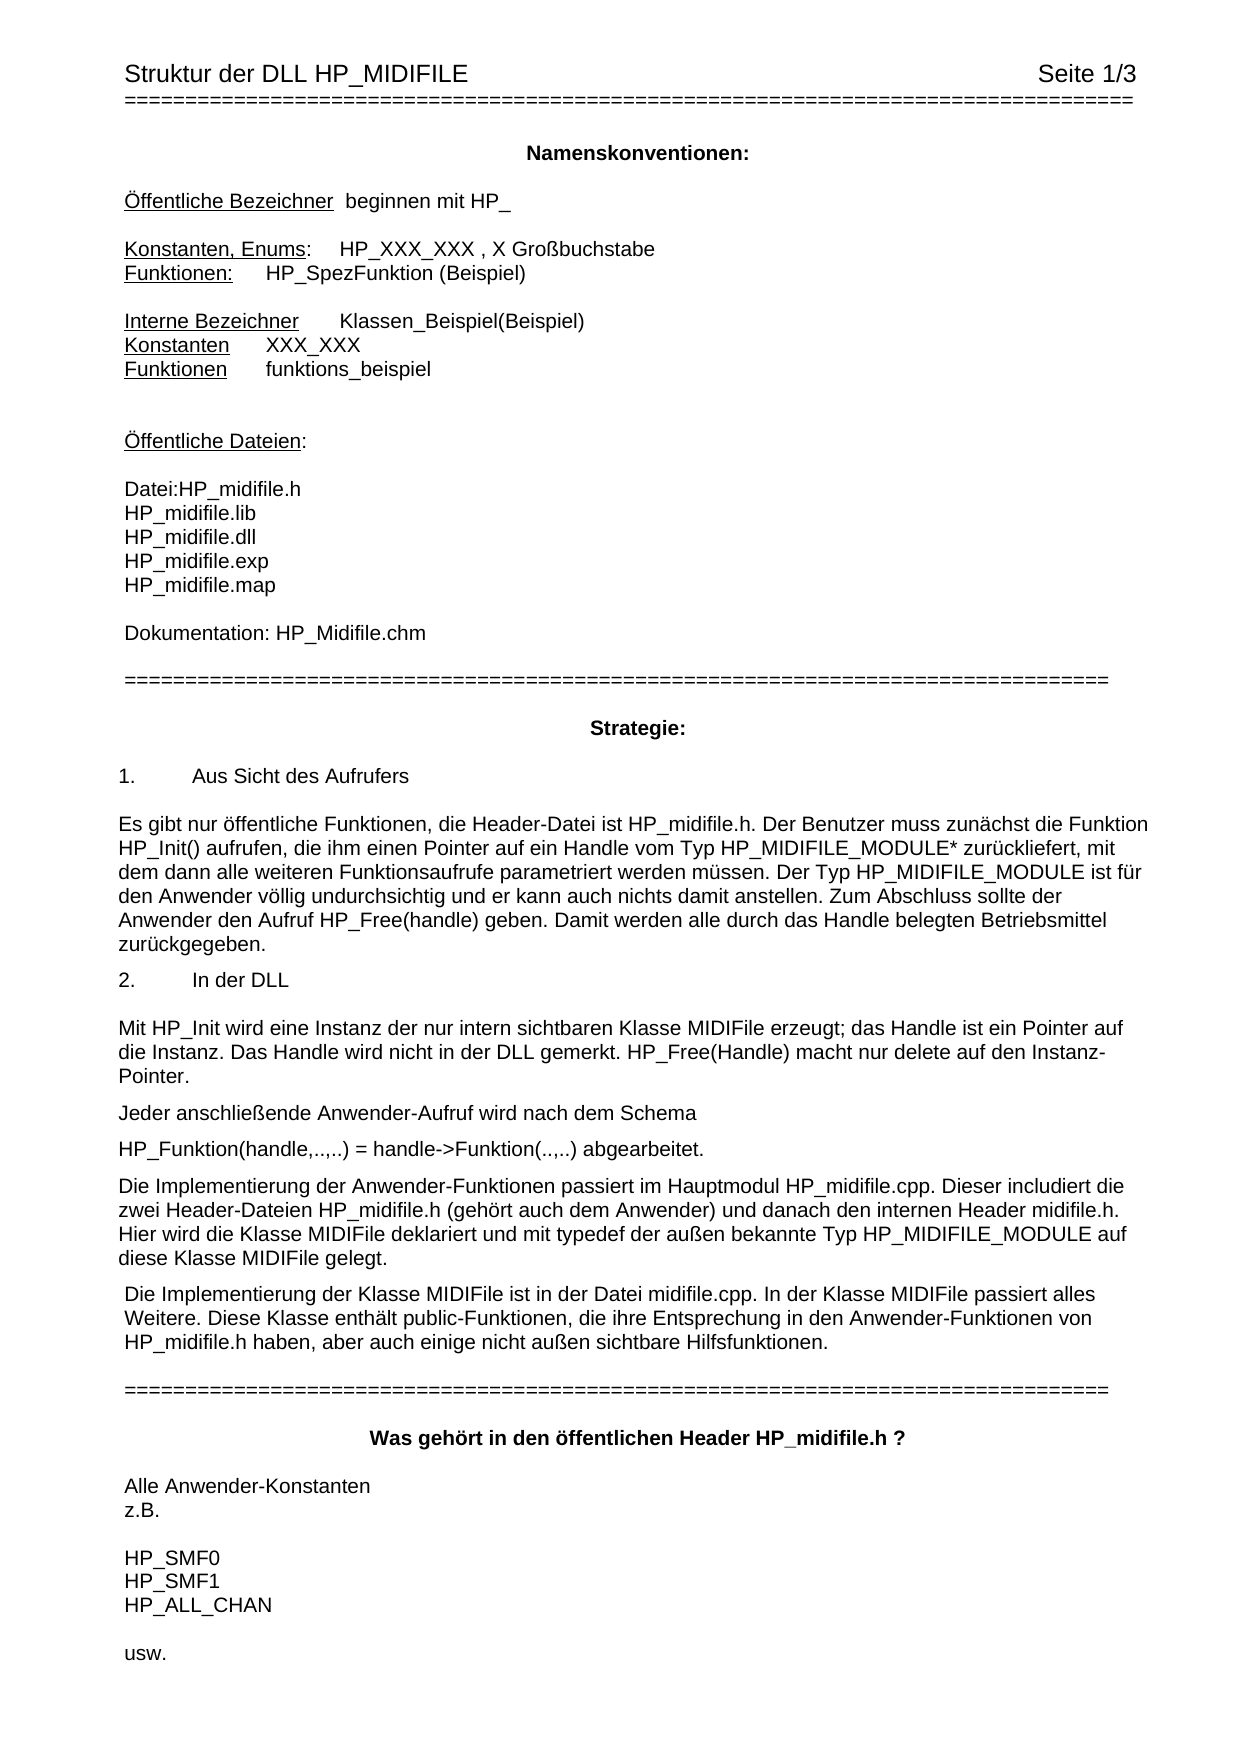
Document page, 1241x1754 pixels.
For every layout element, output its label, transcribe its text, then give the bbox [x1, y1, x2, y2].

text Strategie: [124, 716, 1152, 740]
text HP_midifile.exp [124, 548, 1152, 572]
text Funktionen: HP_SpezFunktion (Beispiel) [124, 261, 1152, 285]
text HP_midifile.dll [124, 524, 1152, 548]
text Konstanten XXX_XXX [124, 333, 1152, 357]
text HP_midifile.map [124, 572, 1152, 596]
text Was gehört in den öffentlichen Header HP_midifile.h ? [124, 1426, 1152, 1449]
text Es gibt nur öffentliche Funktionen, die Header-Datei ist HP_midifile.h. Der Benutzer muss zunächst die Funktion HP_Init() aufrufen, die ihm einen Pointer auf ein Handle vom Typ HP_MIDIFILE_MODULE* zurückliefert, mit dem dann alle weiteren Funktionsaufrufe parametriert werden müssen. Der Typ HP_MIDIFILE_MODULE ist für den Anwender völlig undurchsichtig und er kann auch nichts damit anstellen. Zum Abschluss sollte der Anwender den Aufruf HP_Free(handle) geben. Damit werden alle durch das Handle belegten Betriebsmittel zurückgegeben. [118, 812, 1152, 956]
text Die Implementierung der Klasse MIDIFile ist in der Datei midifile.cpp. In der Klasse MIDIFile passiert alles Weitere. Diese Klasse enthält public-Funktionen, die ihre Entsprechung in den Anwender-Funktionen von HP_midifile.h haben, aber auch einige nicht außen sichtbare Hilfsfunktionen. [124, 1282, 1152, 1354]
text ================================================================================= [124, 668, 1152, 692]
text Die Implementierung der Anwender-Funktionen passiert im Hauptmodul HP_midifile.cpp. Dieser includiert die zwei Header-Dateien HP_midifile.h (gehört auch dem Anwender) und danach den internen Header midifile.h. Hier wird die Klasse MIDIFile deklariert und mit typedef der außen bekannte Typ HP_MIDIFILE_MODULE auf diese Klasse MIDIFile gelegt. [118, 1173, 1152, 1269]
text Konstanten, Enums: HP_XXX_XXX , X Großbuchstabe [124, 237, 1152, 261]
text Öffentliche Bezeichner beginnen mit HP_ [124, 189, 1152, 213]
text Datei:HP_midifile.h [124, 477, 1152, 501]
text HP_SMF0 [124, 1545, 1152, 1569]
text Jeder anschließende Anwender-Aufruf wird nach dem Schema [118, 1101, 1152, 1124]
text Alle Anwender-Konstanten [124, 1473, 1152, 1497]
text HP_ALL_CHAN [124, 1593, 1152, 1617]
text 1. Aus Sicht des Aufrufers [118, 764, 1152, 788]
text Mit HP_Init wird eine Instanz der nur intern sichtbaren Klasse MIDIFile erzeugt; das Handle ist ein Pointer auf die Instanz. Das Handle wird nicht in der DLL gemerkt. HP_Free(Handle) macht nur delete auf den Instanz-Pointer. [118, 1016, 1152, 1088]
text Namenskonventionen: [124, 141, 1152, 165]
text Interne Bezeichner Klassen_Beispiel(Beispiel) [124, 309, 1152, 333]
text HP_Funktion(handle,..,..) = handle->Funktion(..,..) abgearbeitet. [118, 1137, 1152, 1161]
text ================================================================================= [124, 1378, 1152, 1402]
text z.B. [124, 1497, 1152, 1521]
text usw. [124, 1641, 1152, 1665]
text Öffentliche Dateien: [124, 429, 1152, 453]
text HP_midifile.lib [124, 501, 1152, 524]
text 2. In der DLL [118, 968, 1152, 992]
text Dokumentation: HP_Midifile.chm [124, 620, 1152, 644]
text Funktionen funktions_beispiel [124, 357, 1152, 381]
text HP_SMF1 [124, 1569, 1152, 1593]
